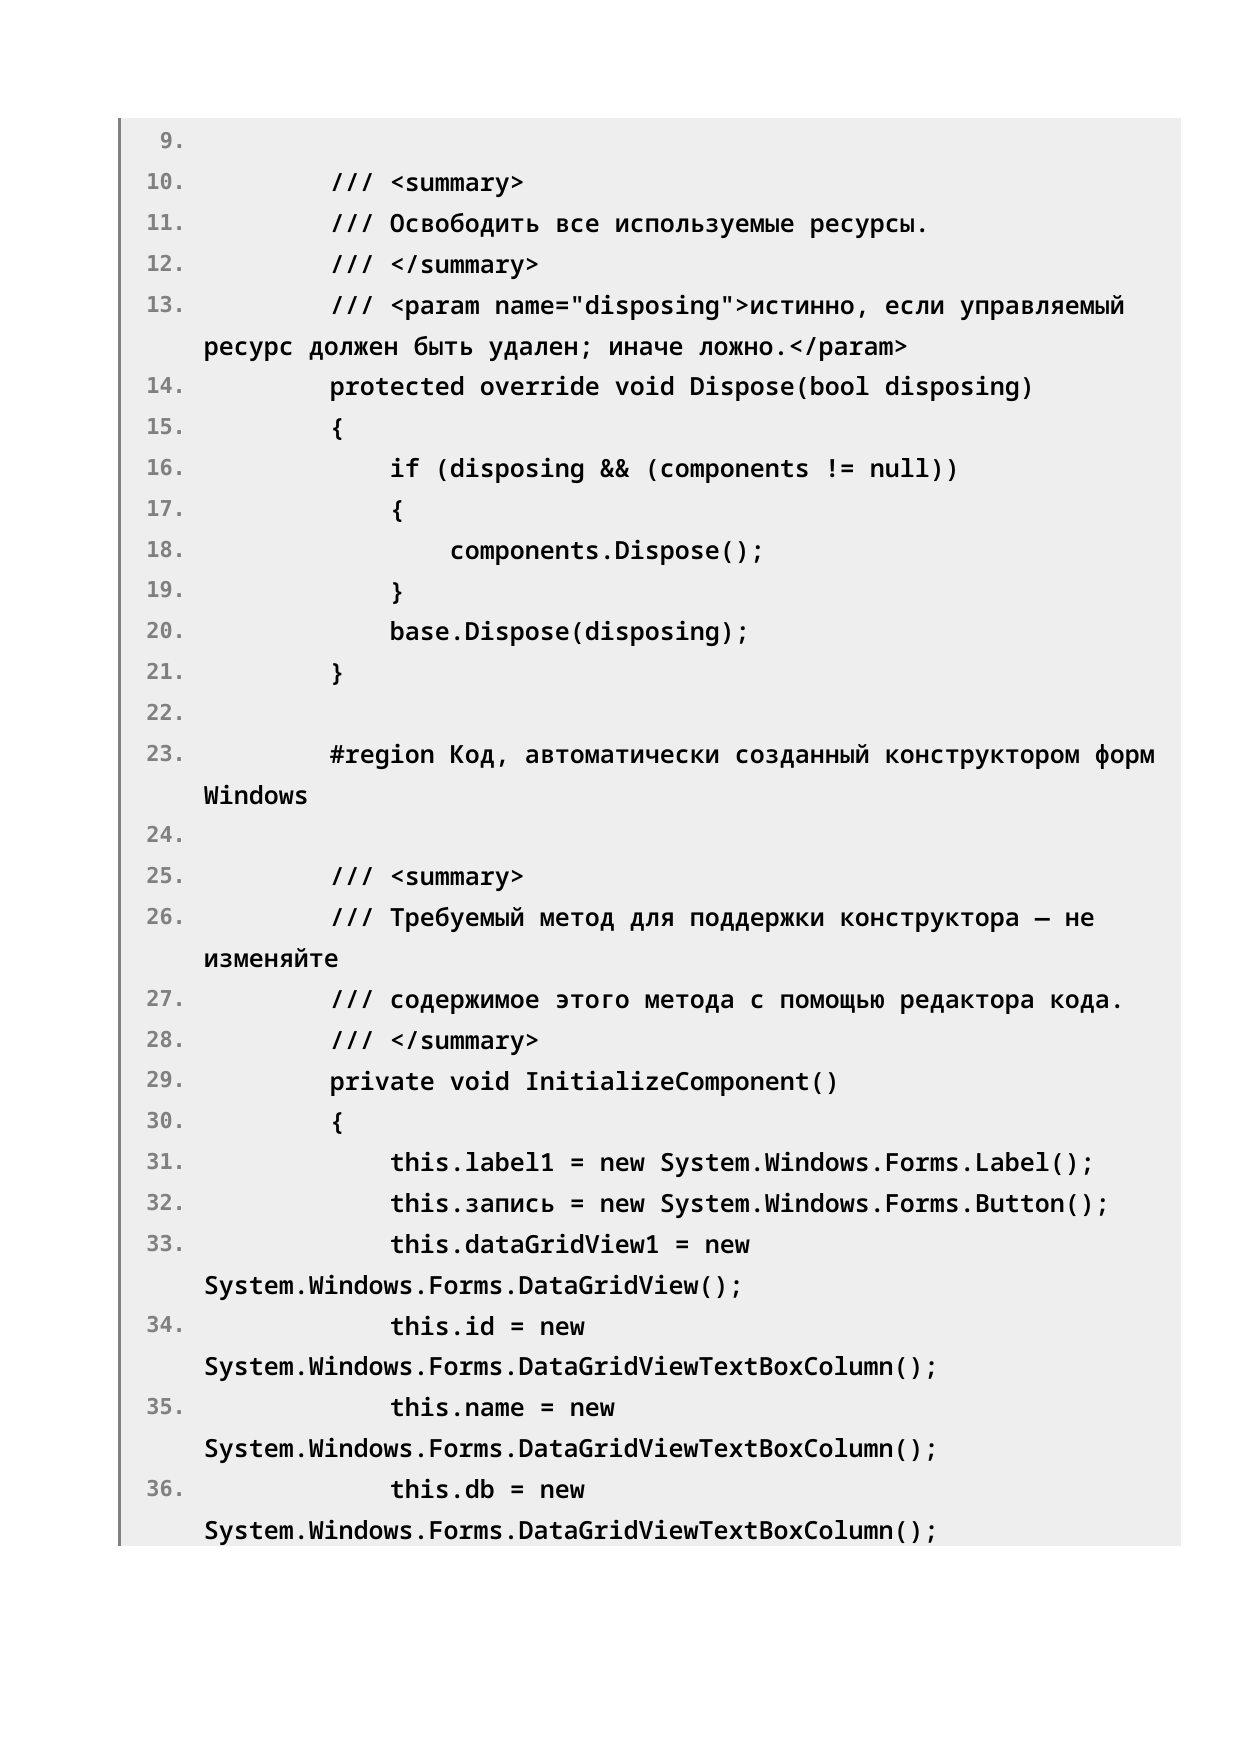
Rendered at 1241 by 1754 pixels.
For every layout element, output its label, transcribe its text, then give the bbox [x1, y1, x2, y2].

list this.dataGridView1 = new System.Windows.Forms.DataGridView(); [121, 1221, 1181, 1301]
list } [121, 649, 1181, 689]
list base.Dispose(disposing); [121, 608, 1181, 648]
list /// <summary> [121, 853, 1181, 893]
list { [121, 404, 1181, 444]
list /// Освободить все используемые ресурсы. [121, 200, 1181, 240]
list } [121, 567, 1181, 607]
list this.label1 = new System.Windows.Forms.Label(); [121, 1139, 1181, 1179]
list /// </summary> [121, 241, 1181, 281]
list { [121, 1098, 1181, 1138]
list /// <summary> [121, 159, 1181, 199]
list private void InitializeComponent() [121, 1057, 1181, 1097]
list this.name = new System.Windows.Forms.DataGridViewTextBoxColumn(); [121, 1384, 1181, 1465]
list #region Код, автоматически созданный конструктором форм Windows [121, 731, 1181, 811]
list if (disposing && (components != null)) [121, 445, 1181, 485]
list components.Dispose(); [121, 526, 1181, 566]
list this.запись = new System.Windows.Forms.Button(); [121, 1180, 1181, 1220]
list /// </summary> [121, 1016, 1181, 1056]
list /// Требуемый метод для поддержки конструктора — не изменяйте [121, 894, 1181, 975]
list this.db = new System.Windows.Forms.DataGridViewTextBoxColumn(); [121, 1466, 1181, 1546]
list /// <param name="disposing">истинно, если управляемый ресурс должен быть удален; иначе ложно.</param> [121, 281, 1181, 362]
list { [121, 486, 1181, 526]
list this.id = new System.Windows.Forms.DataGridViewTextBoxColumn(); [121, 1302, 1181, 1383]
list /// содержимое этого метода с помощью редактора кода. [121, 976, 1181, 1016]
list protected override void Dispose(bool disposing) [121, 363, 1181, 403]
